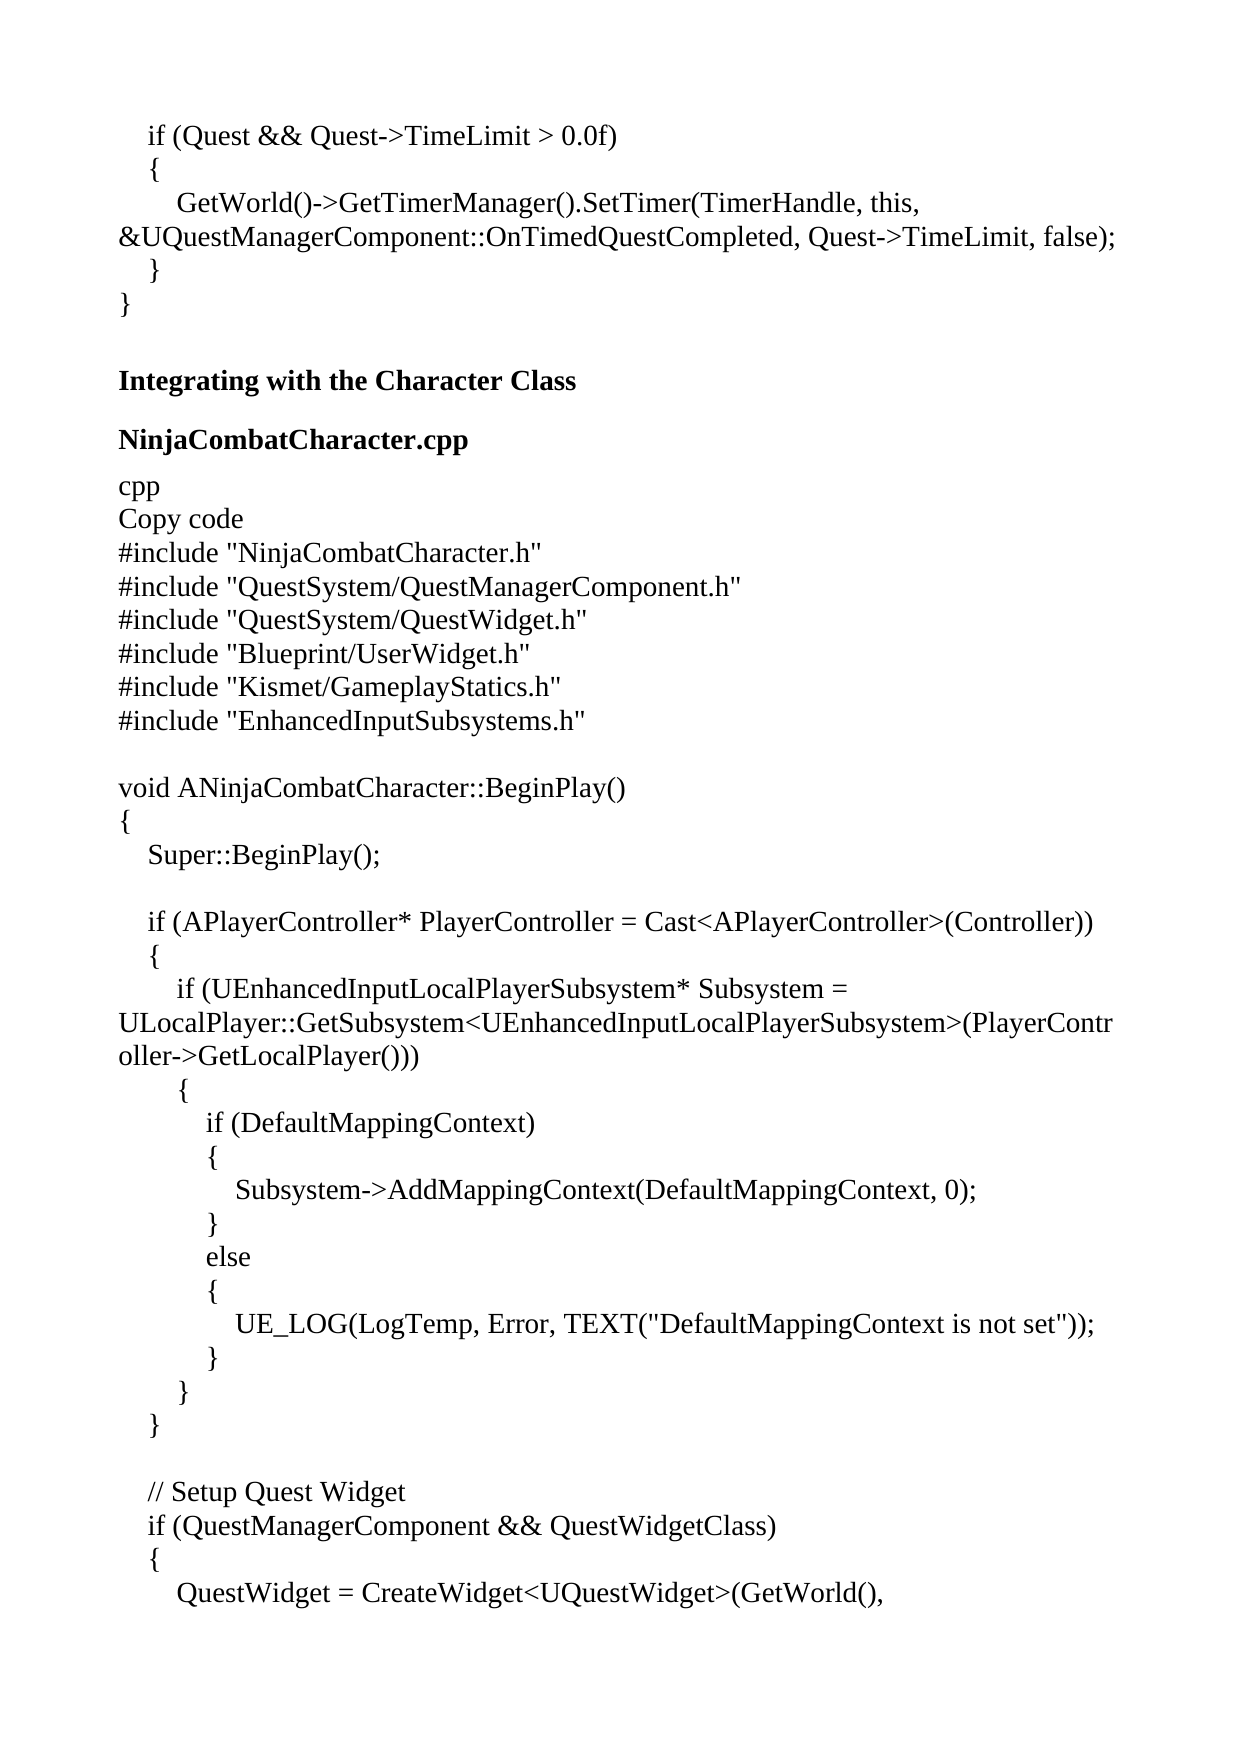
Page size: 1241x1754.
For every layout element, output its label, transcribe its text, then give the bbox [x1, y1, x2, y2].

text #include "EnhancedInputSubsystems.h" [118, 703, 1122, 736]
text UE_LOG(LogTemp, Error, TEXT("DefaultMappingContext is not set")); [118, 1307, 1122, 1340]
text if (APlayerController* PlayerController = Cast<APlayerController>(Controller)) [118, 904, 1122, 938]
text { [118, 1541, 1122, 1575]
text Super::BeginPlay(); [118, 837, 1122, 871]
text } [118, 1374, 1122, 1407]
text if (DefaultMappingContext) [118, 1105, 1122, 1139]
text if (Quest && Quest->TimeLimit > 0.0f) [118, 118, 1122, 152]
text { [118, 1072, 1122, 1105]
text void ANinjaCombatCharacter::BeginPlay() [118, 770, 1122, 803]
text { [118, 152, 1122, 185]
text #include "Kismet/GameplayStatics.h" [118, 669, 1122, 703]
text } [118, 252, 1122, 286]
text #include "QuestSystem/QuestWidget.h" [118, 602, 1122, 636]
text if (QuestManagerComponent && QuestWidgetClass) [118, 1508, 1122, 1541]
text Copy code [118, 502, 1122, 535]
text else [118, 1239, 1122, 1273]
subtitle NinjaCombatCharacter.cpp [118, 422, 1122, 456]
subtitle Integrating with the Character Class [118, 363, 1122, 397]
text QuestWidget = CreateWidget<UQuestWidget>(GetWorld(), [118, 1575, 1122, 1608]
text { [118, 803, 1122, 837]
text cpp [118, 468, 1122, 502]
text } [118, 286, 1122, 319]
text GetWorld()->GetTimerManager().SetTimer(TimerHandle, this, &UQuestManagerComponent::OnTimedQuestCompleted, Quest->TimeLimit, false); [118, 185, 1122, 252]
text { [118, 1273, 1122, 1307]
text #include "QuestSystem/QuestManagerComponent.h" [118, 569, 1122, 602]
text if (UEnhancedInputLocalPlayerSubsystem* Subsystem = ULocalPlayer::GetSubsystem<UEnhancedInputLocalPlayerSubsystem>(PlayerController->GetLocalPlayer())) [118, 971, 1122, 1072]
text } [118, 1206, 1122, 1239]
text } [118, 1340, 1122, 1374]
text Subsystem->AddMappingContext(DefaultMappingContext, 0); [118, 1172, 1122, 1206]
text { [118, 938, 1122, 971]
text { [118, 1139, 1122, 1172]
text #include "Blueprint/UserWidget.h" [118, 636, 1122, 669]
text #include "NinjaCombatCharacter.h" [118, 535, 1122, 569]
text // Setup Quest Widget [118, 1474, 1122, 1508]
text } [118, 1407, 1122, 1441]
